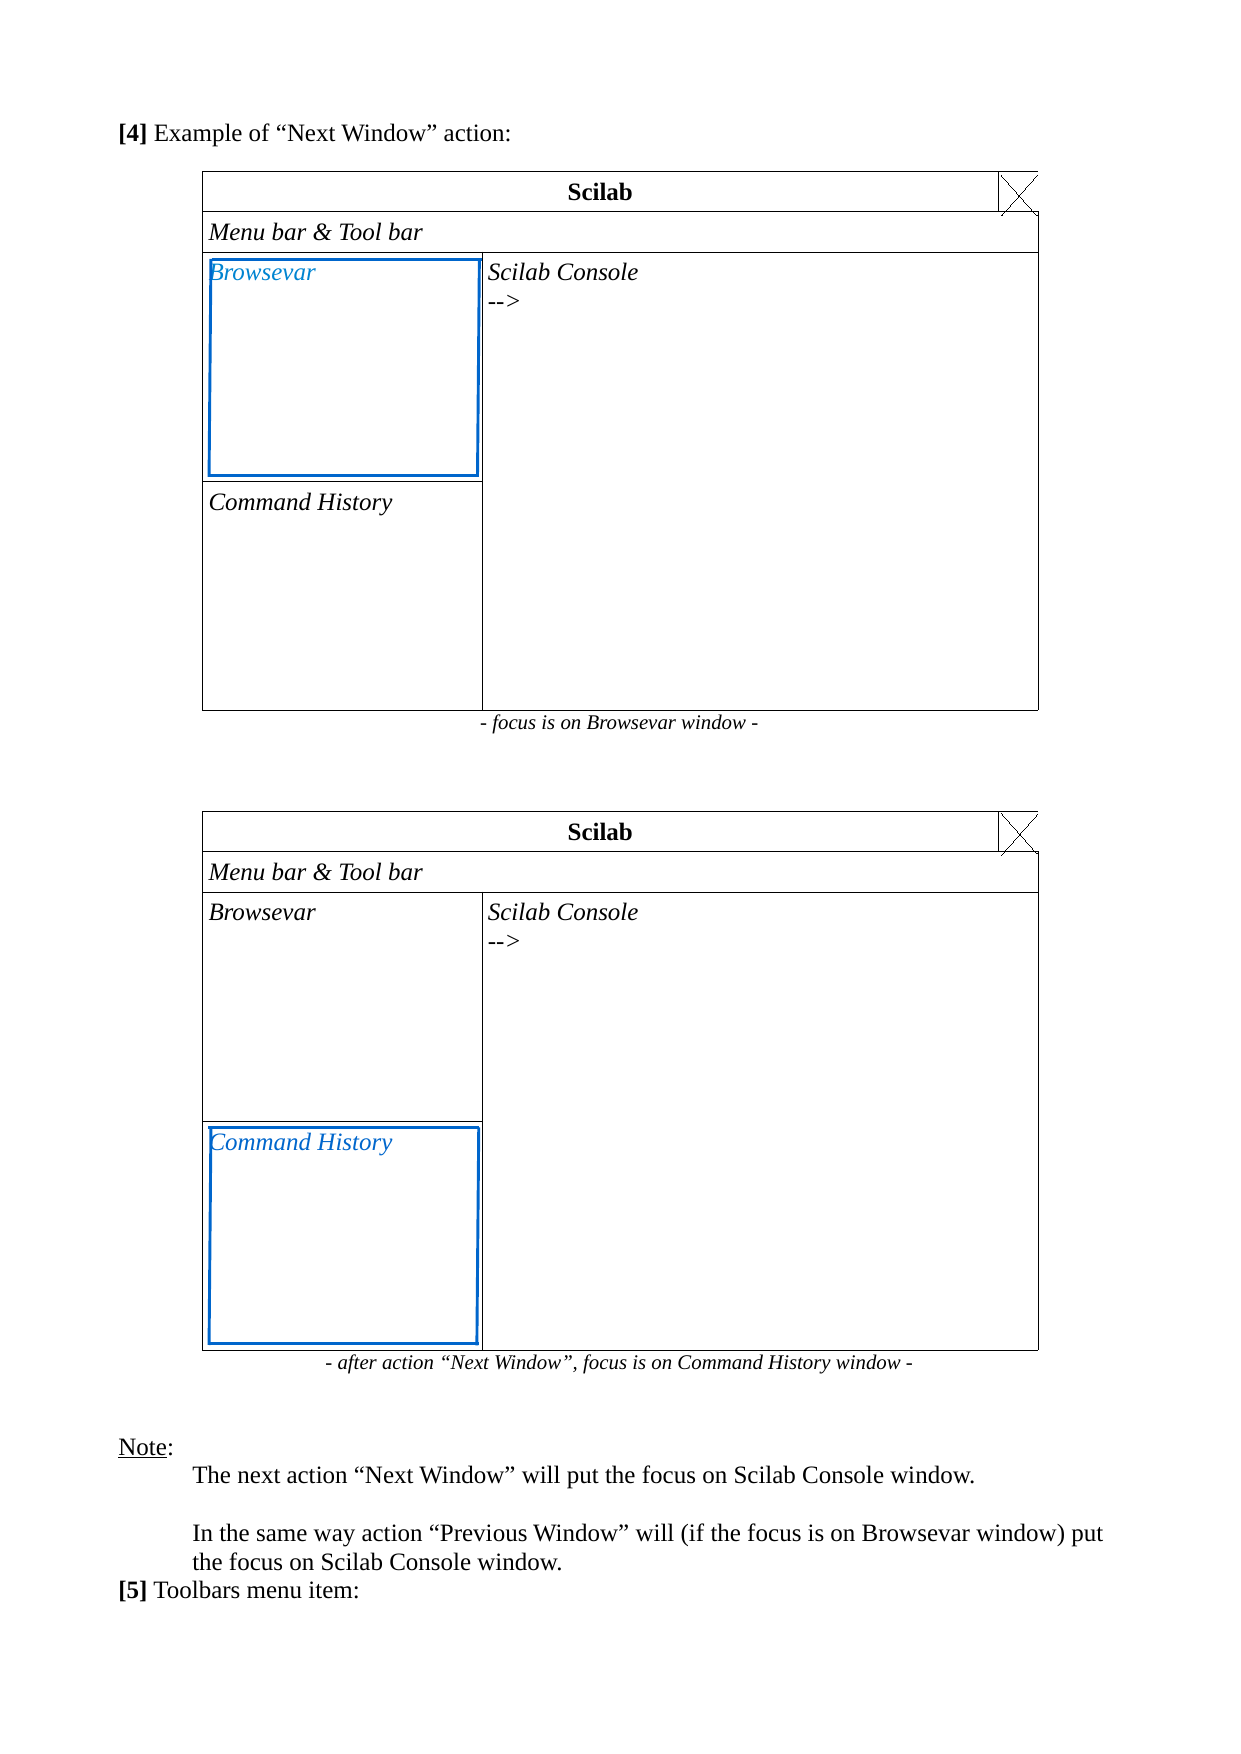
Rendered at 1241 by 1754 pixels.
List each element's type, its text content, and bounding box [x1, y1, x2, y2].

table_cell Menu bar & Tool bar [203, 852, 1038, 892]
text - focus is on Browsevar window - [118, 710, 1122, 734]
table_cell Browsevar [203, 893, 482, 1121]
table_cell Scilab Console --> [483, 893, 1038, 1350]
text [4] Example of “Next Window” action: [118, 118, 1122, 147]
text The next action “Next Window” will put the focus on Scilab Console window. [118, 1460, 1122, 1489]
table_cell Menu bar & Tool bar [203, 212, 1038, 252]
text [5] Toolbars menu item: [118, 1575, 1122, 1604]
text - after action “Next Window”, focus is on Command History window - [118, 1350, 1122, 1374]
table_header Scilab [203, 812, 998, 851]
table_cell Scilab Console --> [483, 253, 1038, 710]
table_cell Command History [203, 482, 482, 710]
text In the same way action “Previous Window” will (if the focus is on Browsevar window) put the focus on Scilab Console window. [118, 1518, 1122, 1575]
table_cell Command History [203, 1122, 482, 1350]
text Note: [118, 1432, 1122, 1460]
table_cell Browsevar [203, 253, 482, 481]
table_header [999, 812, 1038, 851]
table_header Scilab [203, 172, 998, 211]
table_header [999, 172, 1038, 211]
